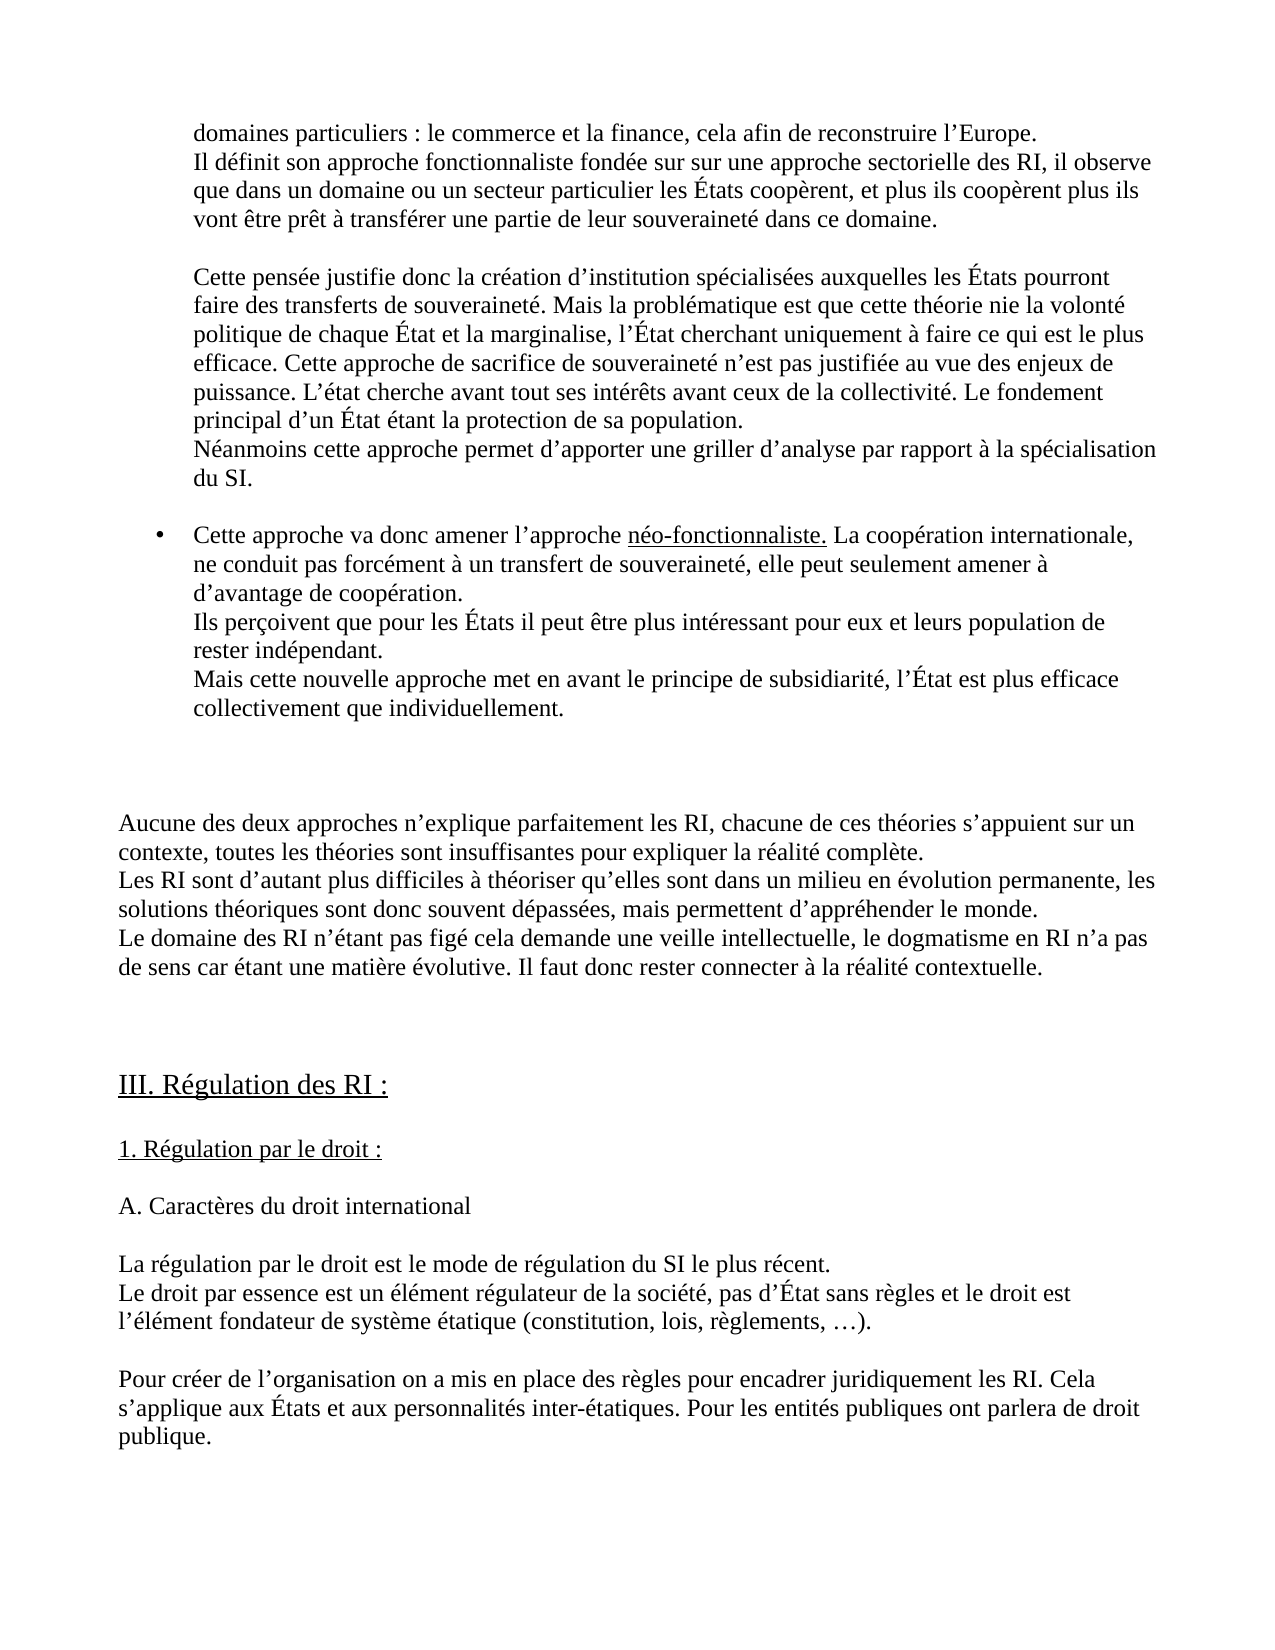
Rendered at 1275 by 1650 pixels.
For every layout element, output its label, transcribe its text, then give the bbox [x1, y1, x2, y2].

text A. Caractères du droit international [118, 1191, 1157, 1220]
text La régulation par le droit est le mode de régulation du SI le plus récent. Le droit par essence est un élément régulateur de la société, pas d’État sans règles et le droit est l’élément fondateur de système étatique (constitution, lois, règlements, …). Pour créer de l’organisation on a mis en place des règles pour encadrer juridiquement les RI. Cela s’applique aux États et aux personnalités inter-étatiques. Pour les entités publiques ont parlera de droit publique. [118, 1249, 1157, 1450]
text III. Régulation des RI : [118, 1067, 1157, 1100]
text Aucune des deux approches n’explique parfaitement les RI, chacune de ces théories s’appuient sur un contexte, toutes les théories sont insuffisantes pour expliquer la réalité complète. Les RI sont d’autant plus difficiles à théoriser qu’elles sont dans un milieu en évolution permanente, les solutions théoriques sont donc souvent dépassées, mais permettent d’appréhender le monde. Le domaine des RI n’étant pas figé cela demande une veille intellectuelle, le dogmatisme en RI n’a pas de sens car étant une matière évolutive. Il faut donc rester connecter à la réalité contextuelle. [118, 808, 1157, 981]
list Cette approche va donc amener l’approche néo-fonctionnaliste. La coopération internationale, ne conduit pas forcément à un transfert de souveraineté, elle peut seulement amener à d’avantage de coopération. Ils perçoivent que pour les États il peut être plus intéressant pour eux et leurs population de rester indépendant. Mais cette nouvelle approche met en avant le principe de subsidiarité, l’État est plus efficace collectivement que individuellement. [156, 521, 1157, 722]
text 1. Régulation par le droit : [118, 1134, 1157, 1163]
list domaines particuliers : le commerce et la finance, cela afin de reconstruire l’Europe. Il définit son approche fonctionnaliste fondée sur sur une approche sectorielle des RI, il observe que dans un domaine ou un secteur particulier les États coopèrent, et plus ils coopèrent plus ils vont être prêt à transférer une partie de leur souveraineté dans ce domaine. Cette pensée justifie donc la création d’institution spécialisées auxquelles les États pourront faire des transferts de souveraineté. Mais la problématique est que cette théorie nie la volonté politique de chaque État et la marginalise, l’État cherchant uniquement à faire ce qui est le plus efficace. Cette approche de sacrifice de souveraineté n’est pas justifiée au vue des enjeux de puissance. L’état cherche avant tout ses intérêts avant ceux de la collectivité. Le fondement principal d’un État étant la protection de sa population. Néanmoins cette approche permet d’apporter une griller d’analyse par rapport à la spécialisation du SI. [156, 118, 1157, 492]
